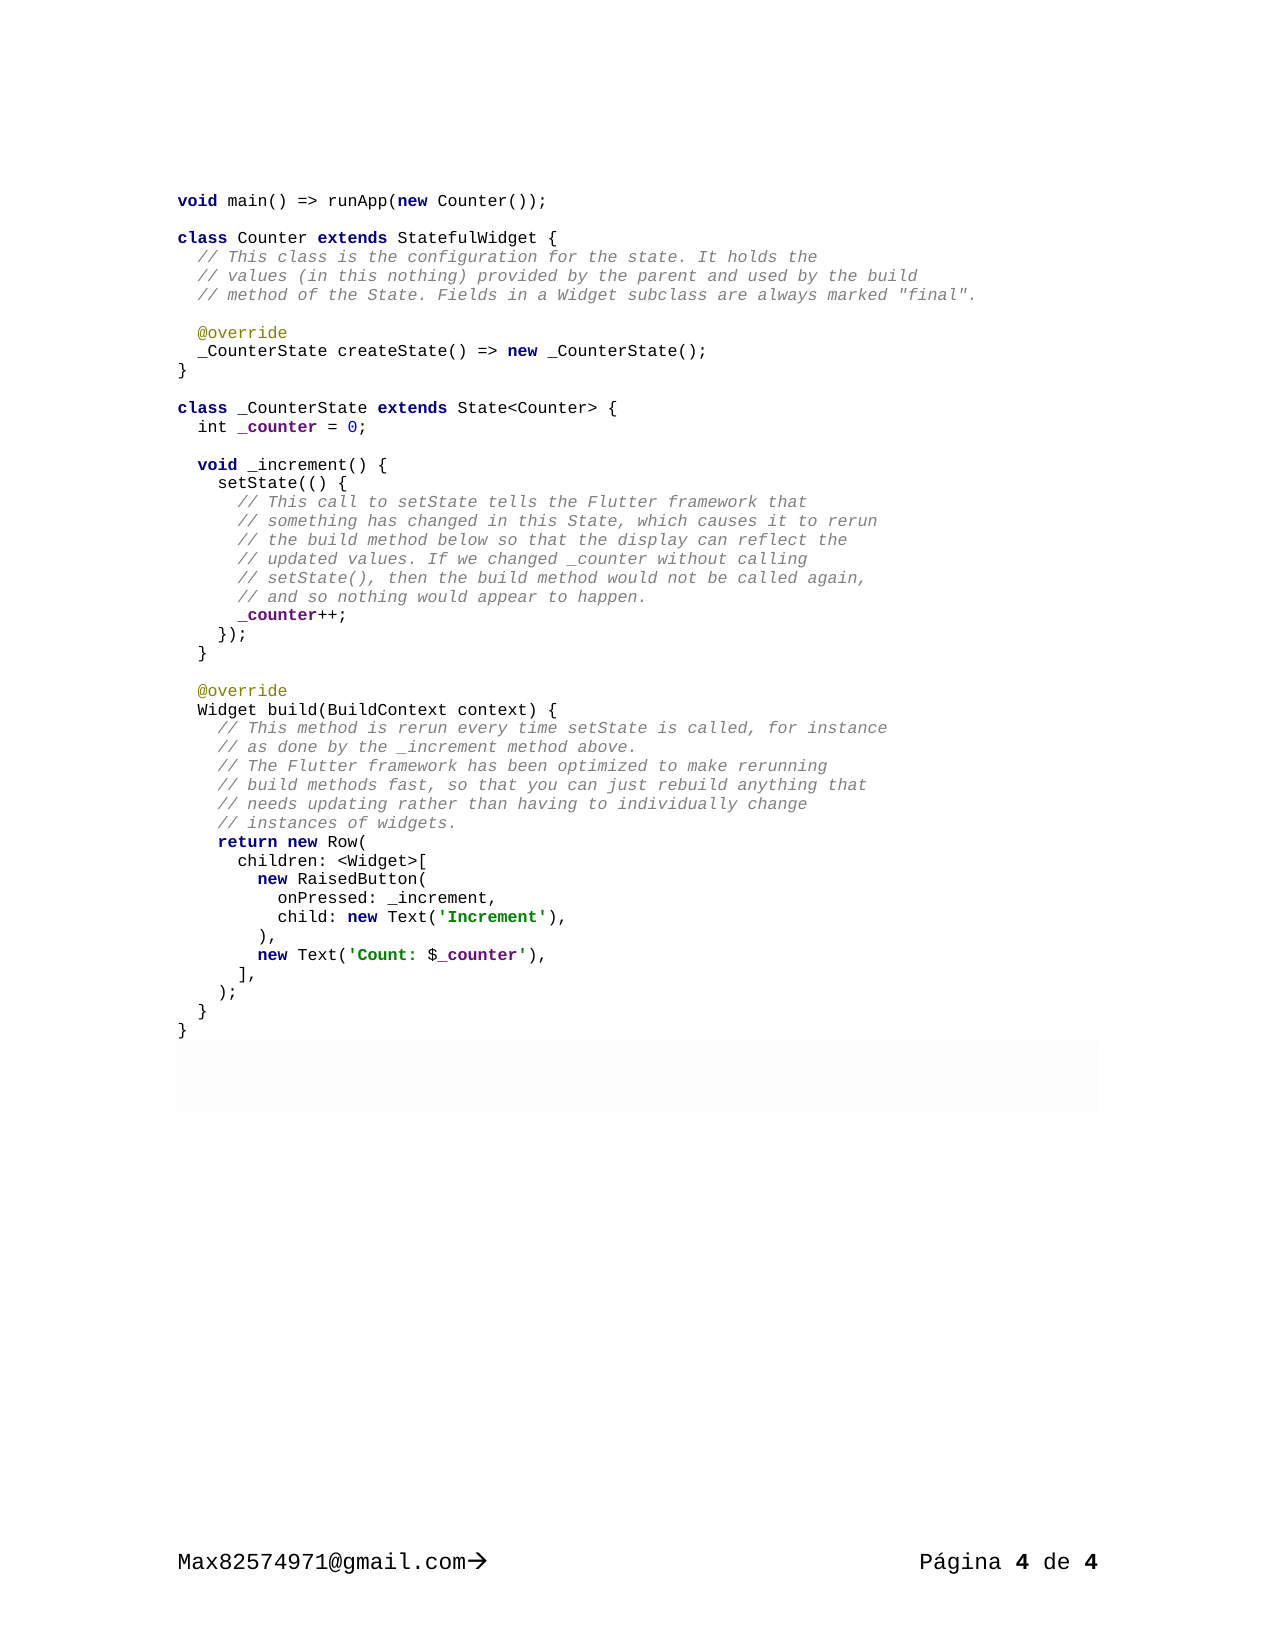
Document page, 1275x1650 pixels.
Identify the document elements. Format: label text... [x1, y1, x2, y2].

text void main() => runApp(new Counter()); class Counter extends StatefulWidget { // This class is the configuration for the state. It holds the // values (in this nothing) provided by the parent and used by the build // method of the State. Fields in a Widget subclass are always marked "final". @override _CounterState createState() => new _CounterState(); } class _CounterState extends State<Counter> { int _counter = 0; void _increment() { setState(() { // This call to setState tells the Flutter framework that // something has changed in this State, which causes it to rerun // the build method below so that the display can reflect the // updated values. If we changed _counter without calling // setState(), then the build method would not be called again, // and so nothing would appear to happen. _counter++; }); } @override Widget build(BuildContext context) { // This method is rerun every time setState is called, for instance // as done by the _increment method above. // The Flutter framework has been optimized to make rerunning // build methods fast, so that you can just rebuild anything that // needs updating rather than having to individually change // instances of widgets. return new Row( children: <Widget>[ new RaisedButton( onPressed: _increment, child: new Text('Increment'), ), new Text('Count: $_counter'), ], ); } } [177, 192, 1098, 1041]
